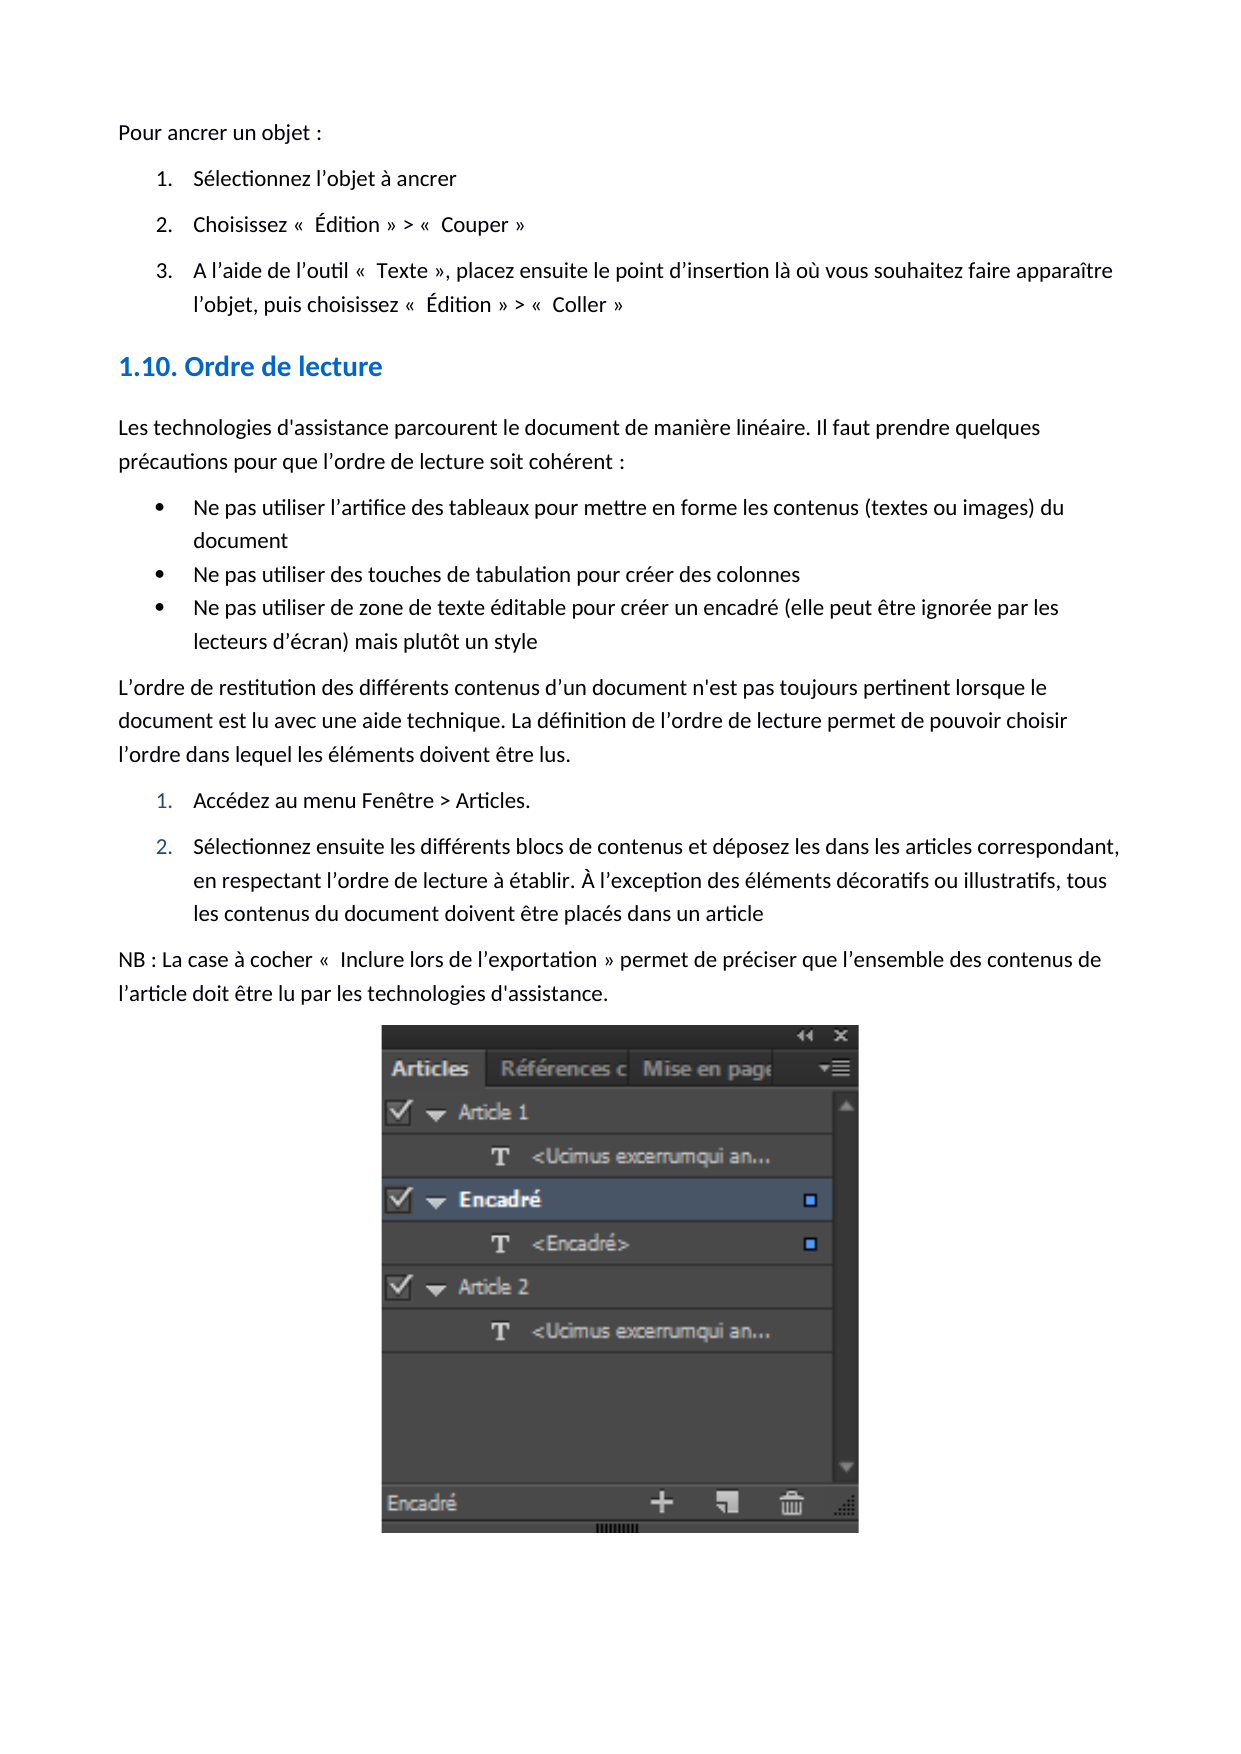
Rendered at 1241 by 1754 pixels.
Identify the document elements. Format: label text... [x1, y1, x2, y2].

list Ne pas utiliser l’artifice des tableaux pour mettre en forme les contenus (textes ou images) du document [156, 493, 1122, 554]
text L’ordre de restitution des différents contenus d’un document n'est pas toujours pertinent lorsque le document est lu avec une aide technique. La définition de l’ordre de lecture permet de pouvoir choisir l’ordre dans lequel les éléments doivent être lus. [118, 673, 1122, 768]
list Choisissez « Édition » > « Couper » [156, 210, 1122, 238]
list Sélectionnez l’objet à ancrer [156, 164, 1122, 192]
subtitle 1.10. Ordre de lecture [118, 348, 1122, 384]
list Sélectionnez ensuite les différents blocs de contenus et déposez les dans les articles correspondant, en respectant l’ordre de lecture à établir. À l’exception des éléments décoratifs ou illustratifs, tous les contenus du document doivent être placés dans un article [156, 832, 1122, 927]
picture [381, 1025, 859, 1533]
list A l’aide de l’outil « Texte », placez ensuite le point d’insertion là où vous souhaitez faire apparaître l’objet, puis choisissez « Édition » > « Coller » [156, 256, 1122, 318]
list Ne pas utiliser des touches de tabulation pour créer des colonnes [156, 560, 1122, 588]
text Les technologies d'assistance parcourent le document de manière linéaire. Il faut prendre quelques précautions pour que l’ordre de lecture soit cohérent : [118, 413, 1122, 475]
list Ne pas utiliser de zone de texte éditable pour créer un encadré (elle peut être ignorée par les lecteurs d’écran) mais plutôt un style [156, 593, 1122, 655]
text NB : La case à cocher « Inclure lors de l’exportation » permet de préciser que l’ensemble des contenus de l’article doit être lu par les technologies d'assistance. [118, 945, 1122, 1007]
list Accédez au menu Fenêtre > Articles. [156, 786, 1122, 814]
text Pour ancrer un objet : [118, 118, 1122, 146]
